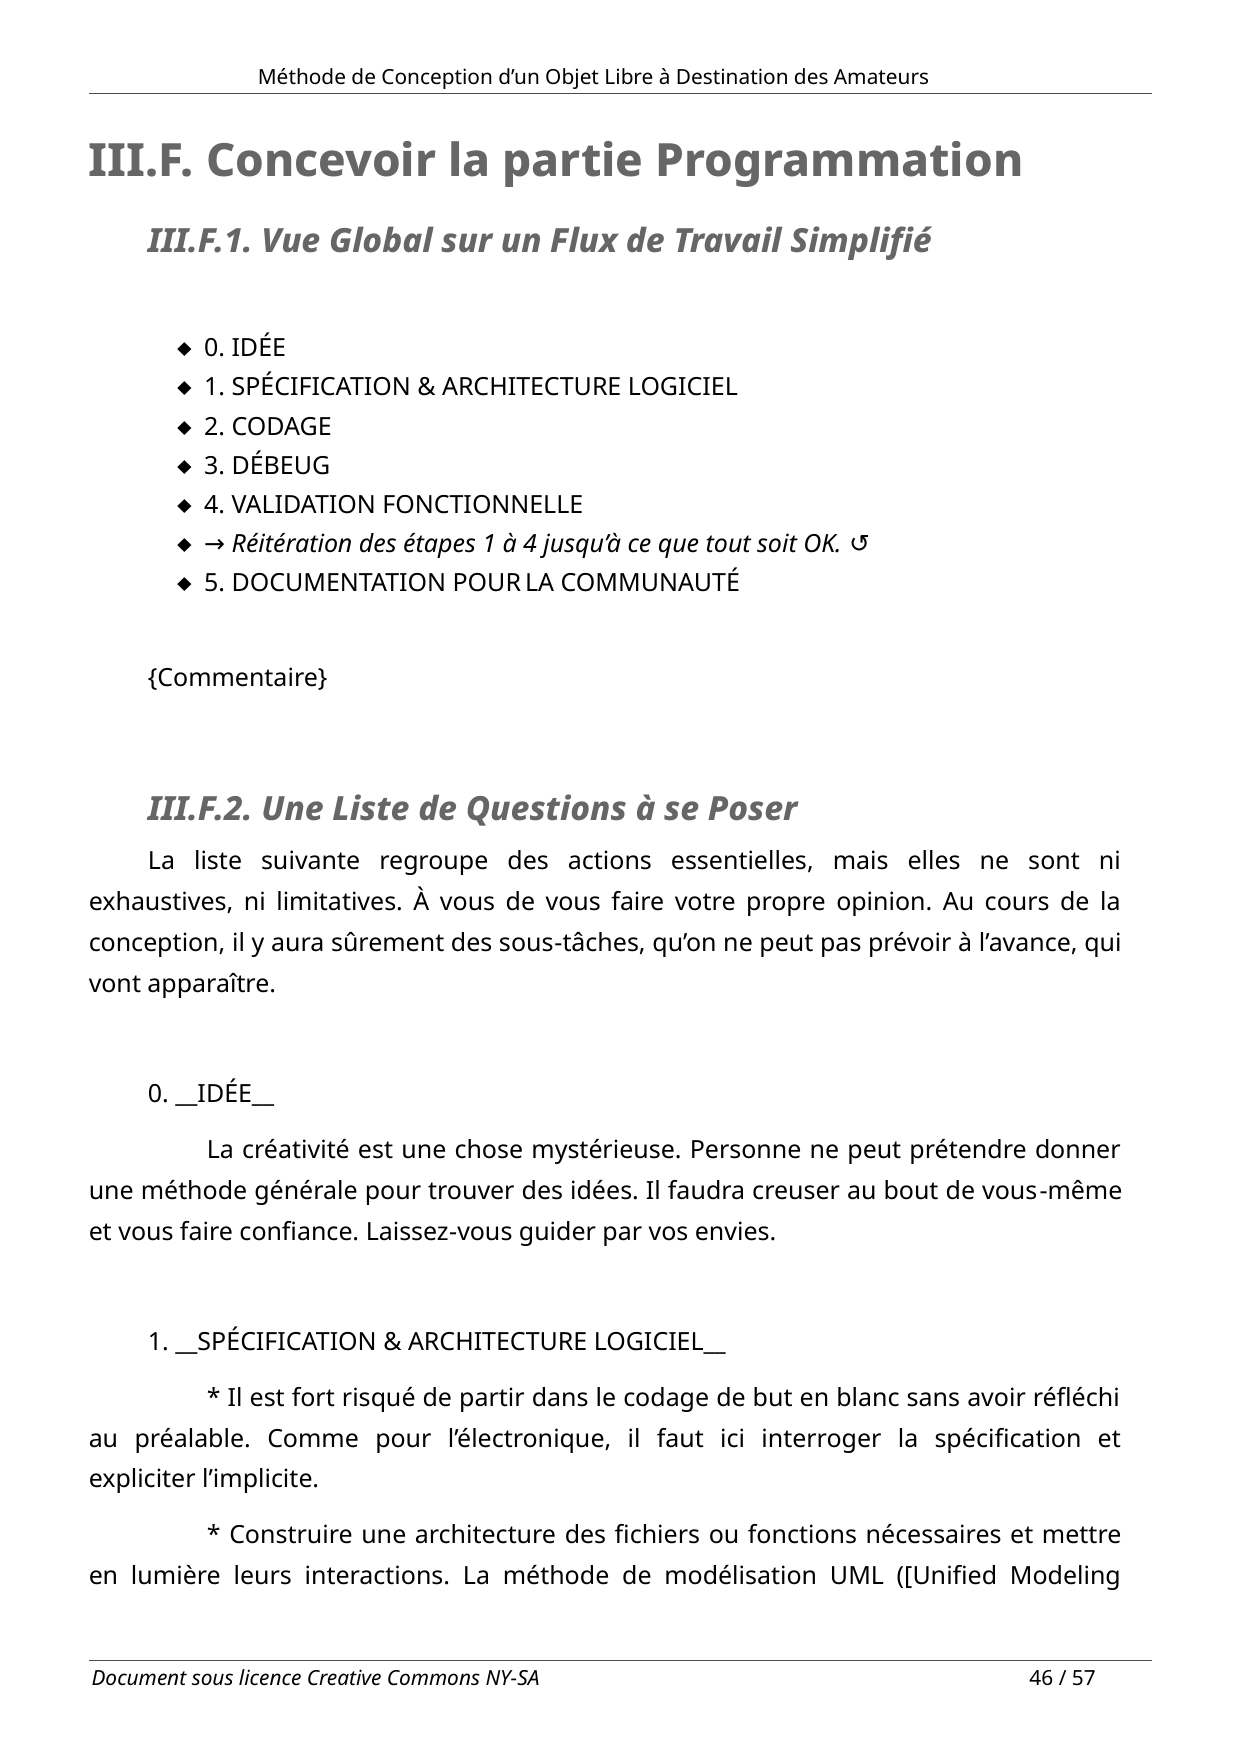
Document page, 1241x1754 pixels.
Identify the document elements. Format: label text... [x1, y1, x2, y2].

text 0. __IDÉE__ [88, 1076, 1122, 1110]
text 1. __SPÉCIFICATION & ARCHITECTURE LOGICIEL__ [88, 1324, 1122, 1358]
list 1. SPÉCIFICATION & ARCHITECTURE LOGICIEL [177, 369, 1152, 403]
text La liste suivante regroupe des actions essentielles, mais elles ne sont ni exhaustives, ni limitatives. À vous de vous faire votre propre opinion. Au cours de la conception, il y aura sûrement des sous‑tâches, qu’on ne peut pas prévoir à l’avance, qui vont apparaître. [88, 843, 1122, 999]
text La créativité est une chose mystérieuse. Personne ne peut prétendre donner une méthode générale pour trouver des idées. Il faudra creuser au bout de vous‑même et vous faire confiance. Laissez‑vous guider par vos envies. [88, 1131, 1122, 1247]
subtitle Vue Global sur un Flux de Travail Simplifié [148, 216, 1152, 262]
subtitle Concevoir la partie Programmation [88, 127, 1152, 189]
subtitle Une Liste de Questions à se Poser [148, 785, 1152, 830]
list 3. DÉBEUG [177, 447, 1152, 481]
list → Réitération des étapes 1 à 4 jusqu’à ce que tout soit OK. ↺ [177, 526, 1152, 560]
text * Construire une architecture des fichiers ou fonctions nécessaires et mettre en lumière leurs interactions. La méthode de modélisation UML ([Unified Modeling [88, 1516, 1122, 1591]
list 0. IDÉE [177, 330, 1152, 364]
list 5. DOCUMENTATION POUR LA COMMUNAUTÉ [177, 565, 1152, 599]
text {Commentaire} [88, 659, 1122, 693]
list 2. CODAGE [177, 408, 1152, 442]
list 4. VALIDATION FONCTIONNELLE [177, 486, 1152, 521]
text * Il est fort risqué de partir dans le codage de but en blanc sans avoir réfléchi au préalable. Comme pour l’électronique, il faut ici interroger la spécification et expliciter l’implicite. [88, 1379, 1122, 1495]
